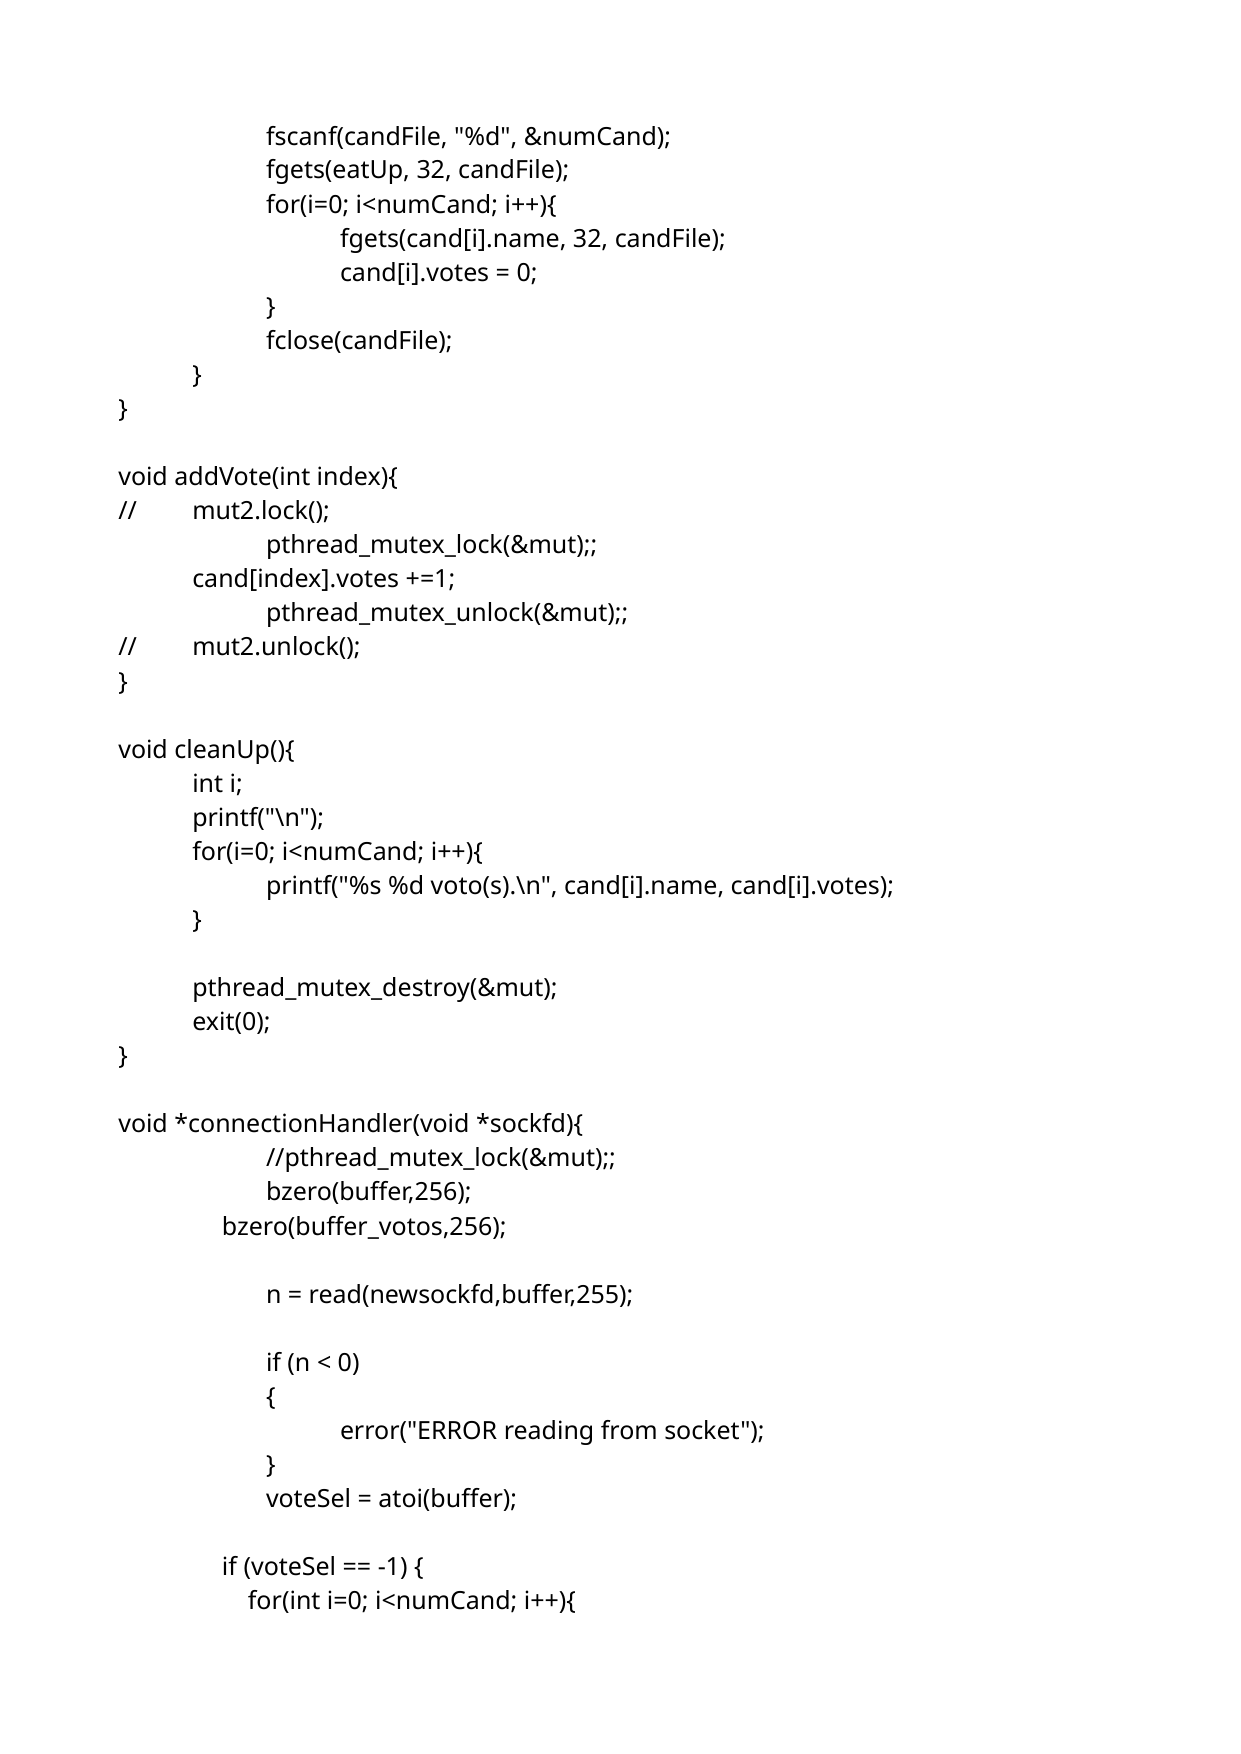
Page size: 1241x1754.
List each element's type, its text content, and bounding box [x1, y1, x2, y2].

text } [118, 902, 1122, 936]
text bzero(buffer,256); [118, 1174, 1122, 1208]
text for(i=0; i<numCand; i++){ [118, 833, 1122, 867]
text fclose(candFile); [118, 322, 1122, 357]
text cand[i].votes = 0; [118, 254, 1122, 288]
text pthread_mutex_destroy(&mut); [118, 970, 1122, 1004]
text fgets(eatUp, 32, candFile); [118, 152, 1122, 186]
text void *connectionHandler(void *sockfd){ [118, 1106, 1122, 1140]
text error("ERROR reading from socket"); [118, 1412, 1122, 1447]
text pthread_mutex_lock(&mut);; [118, 527, 1122, 561]
text n = read(newsockfd,buffer,255); [118, 1276, 1122, 1310]
text pthread_mutex_unlock(&mut);; [118, 595, 1122, 629]
text if (n < 0) [118, 1344, 1122, 1378]
text int i; [118, 765, 1122, 799]
text voteSel = atoi(buffer); [118, 1481, 1122, 1515]
text cand[index].votes +=1; [118, 561, 1122, 595]
text printf("%s %d voto(s).\n", cand[i].name, cand[i].votes); [118, 867, 1122, 902]
text } [118, 1038, 1122, 1072]
text void addVote(int index){ [118, 459, 1122, 493]
text exit(0); [118, 1004, 1122, 1038]
text } [118, 357, 1122, 391]
text // mut2.unlock(); [118, 629, 1122, 663]
text } [118, 1447, 1122, 1481]
text //pthread_mutex_lock(&mut);; [118, 1140, 1122, 1174]
text for(int i=0; i<numCand; i++){ [118, 1583, 1122, 1617]
text void cleanUp(){ [118, 731, 1122, 765]
text } [118, 391, 1122, 425]
text // mut2.lock(); [118, 493, 1122, 527]
text fscanf(candFile, "%d", &numCand); [118, 118, 1122, 152]
text } [118, 288, 1122, 322]
text for(i=0; i<numCand; i++){ [118, 186, 1122, 220]
text fgets(cand[i].name, 32, candFile); [118, 220, 1122, 254]
text if (voteSel == -1) { [118, 1549, 1122, 1583]
text printf("\n"); [118, 799, 1122, 833]
text bzero(buffer_votos,256); [118, 1208, 1122, 1242]
text } [118, 663, 1122, 697]
text { [118, 1378, 1122, 1412]
